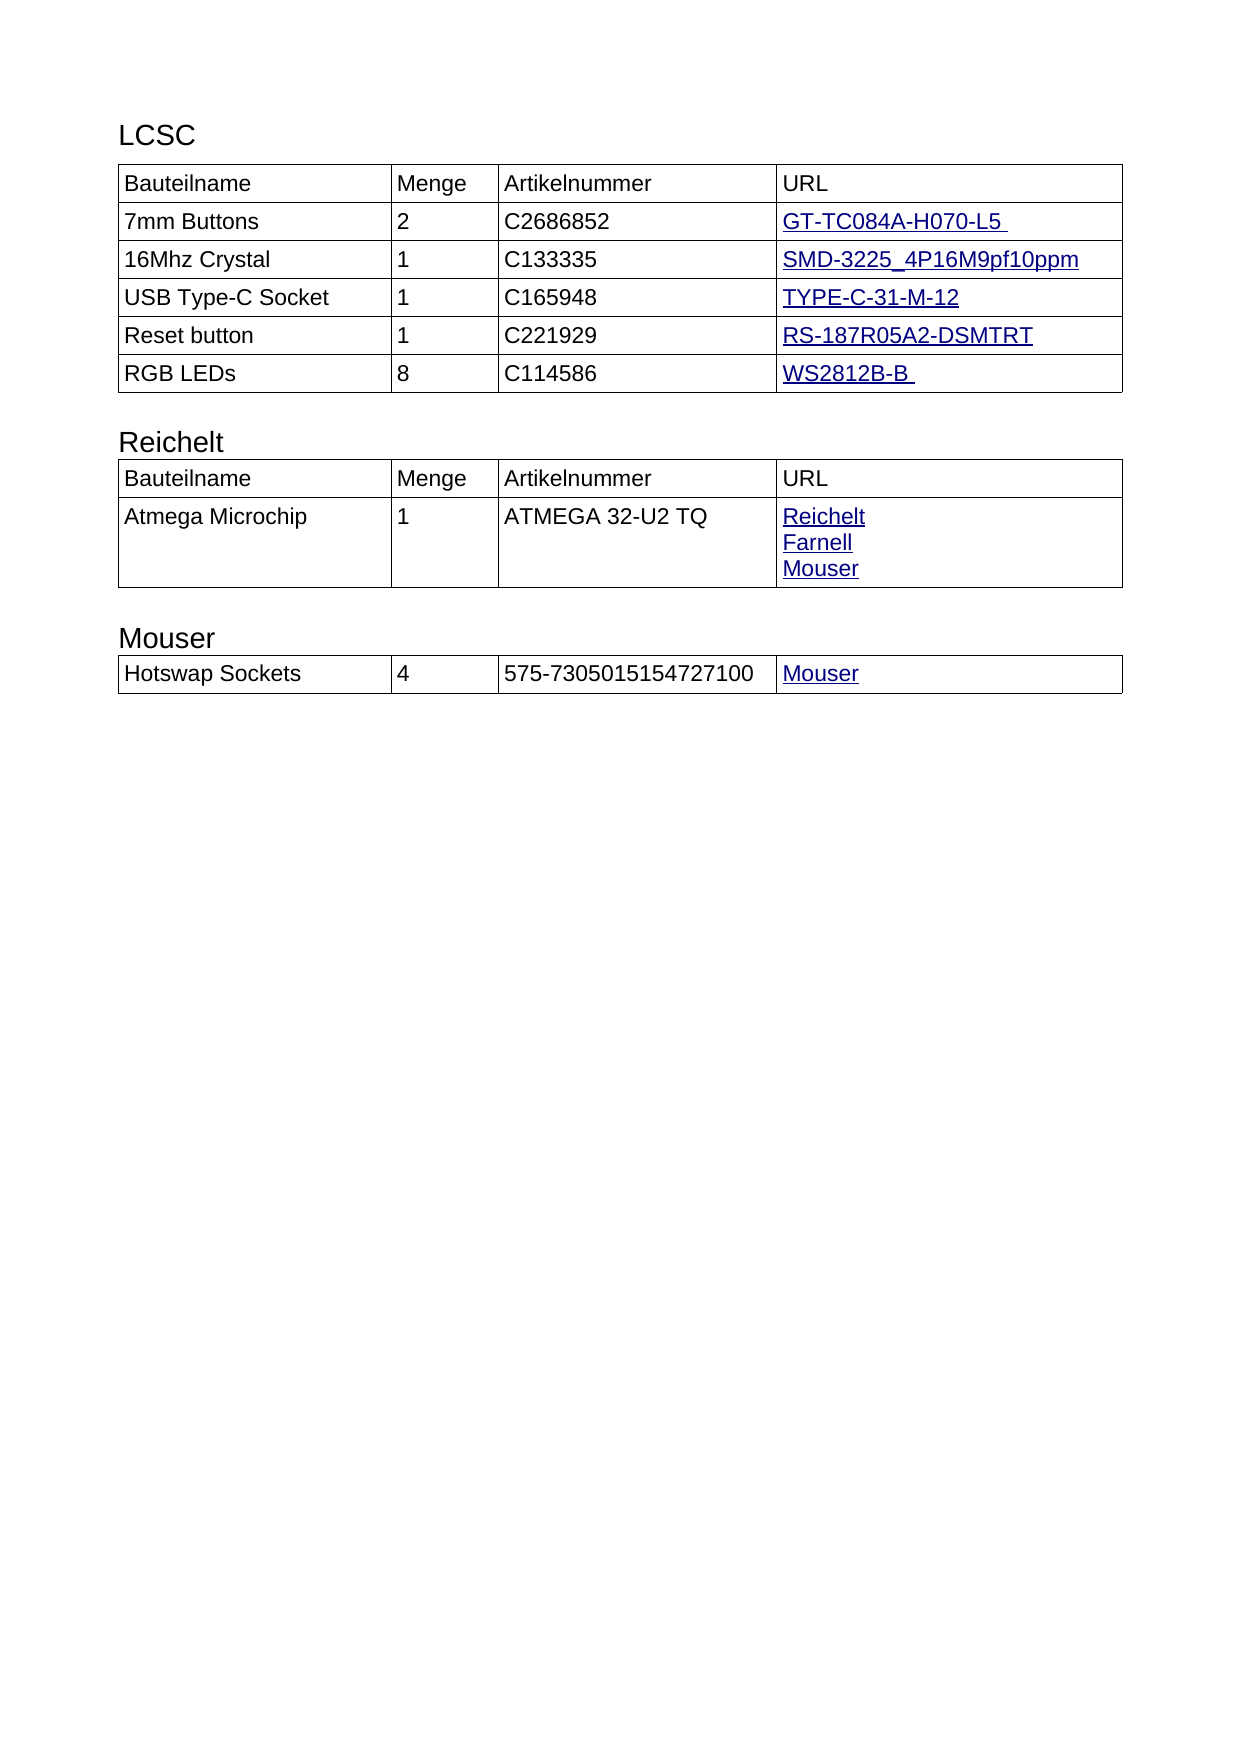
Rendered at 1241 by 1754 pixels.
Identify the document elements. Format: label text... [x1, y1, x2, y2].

text Mouser [118, 621, 1122, 654]
table_header 4 [392, 656, 498, 693]
table_cell Atmega Microchip [119, 498, 391, 587]
table_header Hotswap Sockets [119, 656, 391, 693]
table_cell Reset button [119, 317, 391, 354]
table_header URL [777, 165, 1122, 202]
table_cell USB Type-C Socket [119, 279, 391, 316]
table_cell TYPE-C-31-M-12 [777, 279, 1122, 316]
table_cell C114586 [499, 355, 776, 392]
table_header Artikelnummer [499, 165, 776, 202]
table_cell 1 [392, 241, 498, 278]
table_cell ATMEGA 32-U2 TQ [499, 498, 776, 587]
table_cell C165948 [499, 279, 776, 316]
table_cell Reichelt Farnell Mouser [777, 498, 1122, 587]
table_cell 1 [392, 498, 498, 587]
table_header 575-7305015154727100 [499, 656, 776, 693]
table_cell 7mm Buttons [119, 203, 391, 240]
table_header Menge [392, 165, 498, 202]
table_cell RGB LEDs [119, 355, 391, 392]
text LCSC [118, 118, 1122, 152]
table_cell 1 [392, 317, 498, 354]
table_cell GT-TC084A-H070-L5 [777, 203, 1122, 240]
table_cell 8 [392, 355, 498, 392]
table_cell C2686852 [499, 203, 776, 240]
table_cell 1 [392, 279, 498, 316]
table_header Artikelnummer [499, 460, 776, 497]
table_cell C133335 [499, 241, 776, 278]
table_header Mouser [777, 656, 1122, 693]
table_cell C221929 [499, 317, 776, 354]
text Reichelt [118, 425, 1122, 459]
table_header Bauteilname [119, 165, 391, 202]
table_header URL [777, 460, 1122, 497]
table_cell 2 [392, 203, 498, 240]
table_cell RS-187R05A2-DSMTRT [777, 317, 1122, 354]
table_cell 16Mhz Crystal [119, 241, 391, 278]
table_cell WS2812B-B [777, 355, 1122, 392]
table_cell SMD-3225_4P16M9pf10ppm [777, 241, 1122, 278]
table_header Menge [392, 460, 498, 497]
table_header Bauteilname [119, 460, 391, 497]
